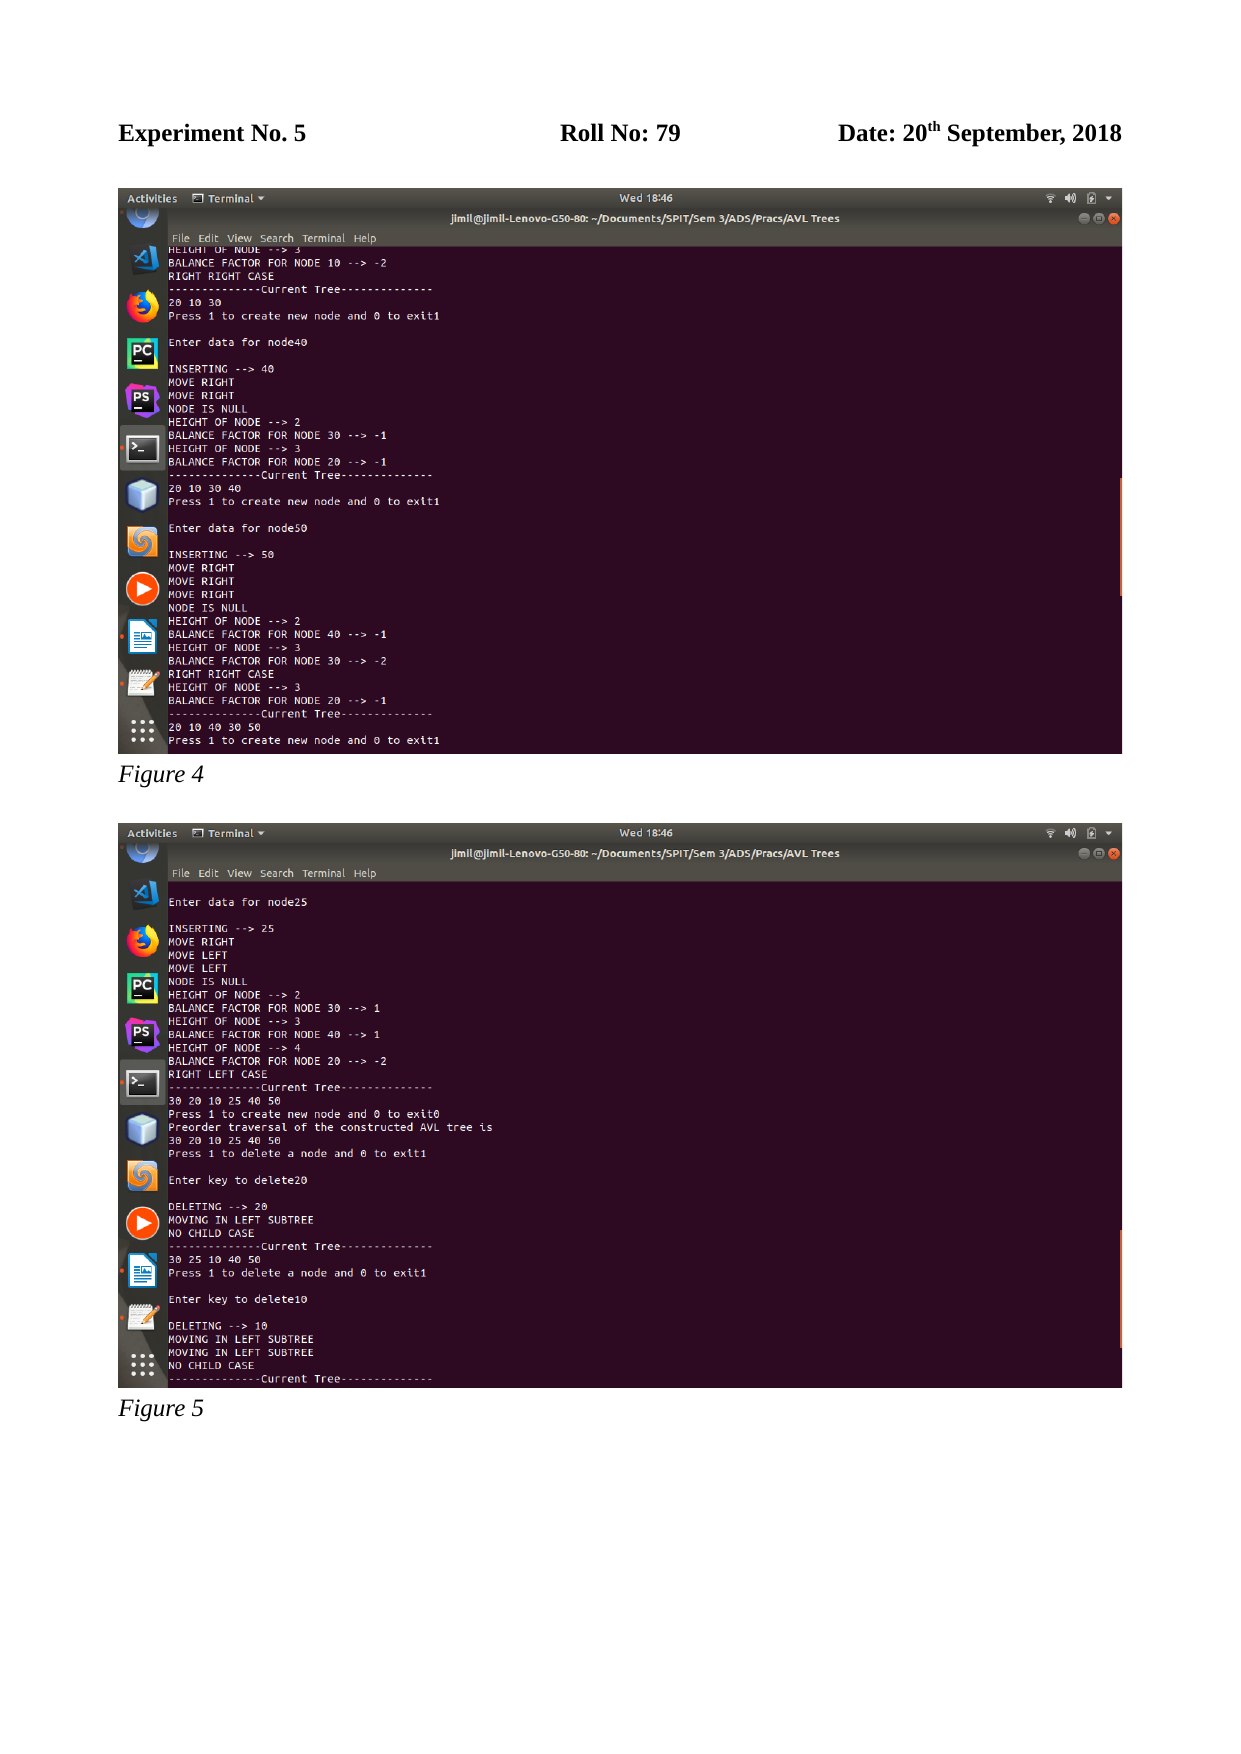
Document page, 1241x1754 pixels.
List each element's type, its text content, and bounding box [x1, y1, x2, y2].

text Figure 4 [118, 754, 1122, 787]
picture [118, 188, 1123, 754]
text Figure 5 [118, 1388, 1122, 1422]
picture [118, 823, 1123, 1388]
